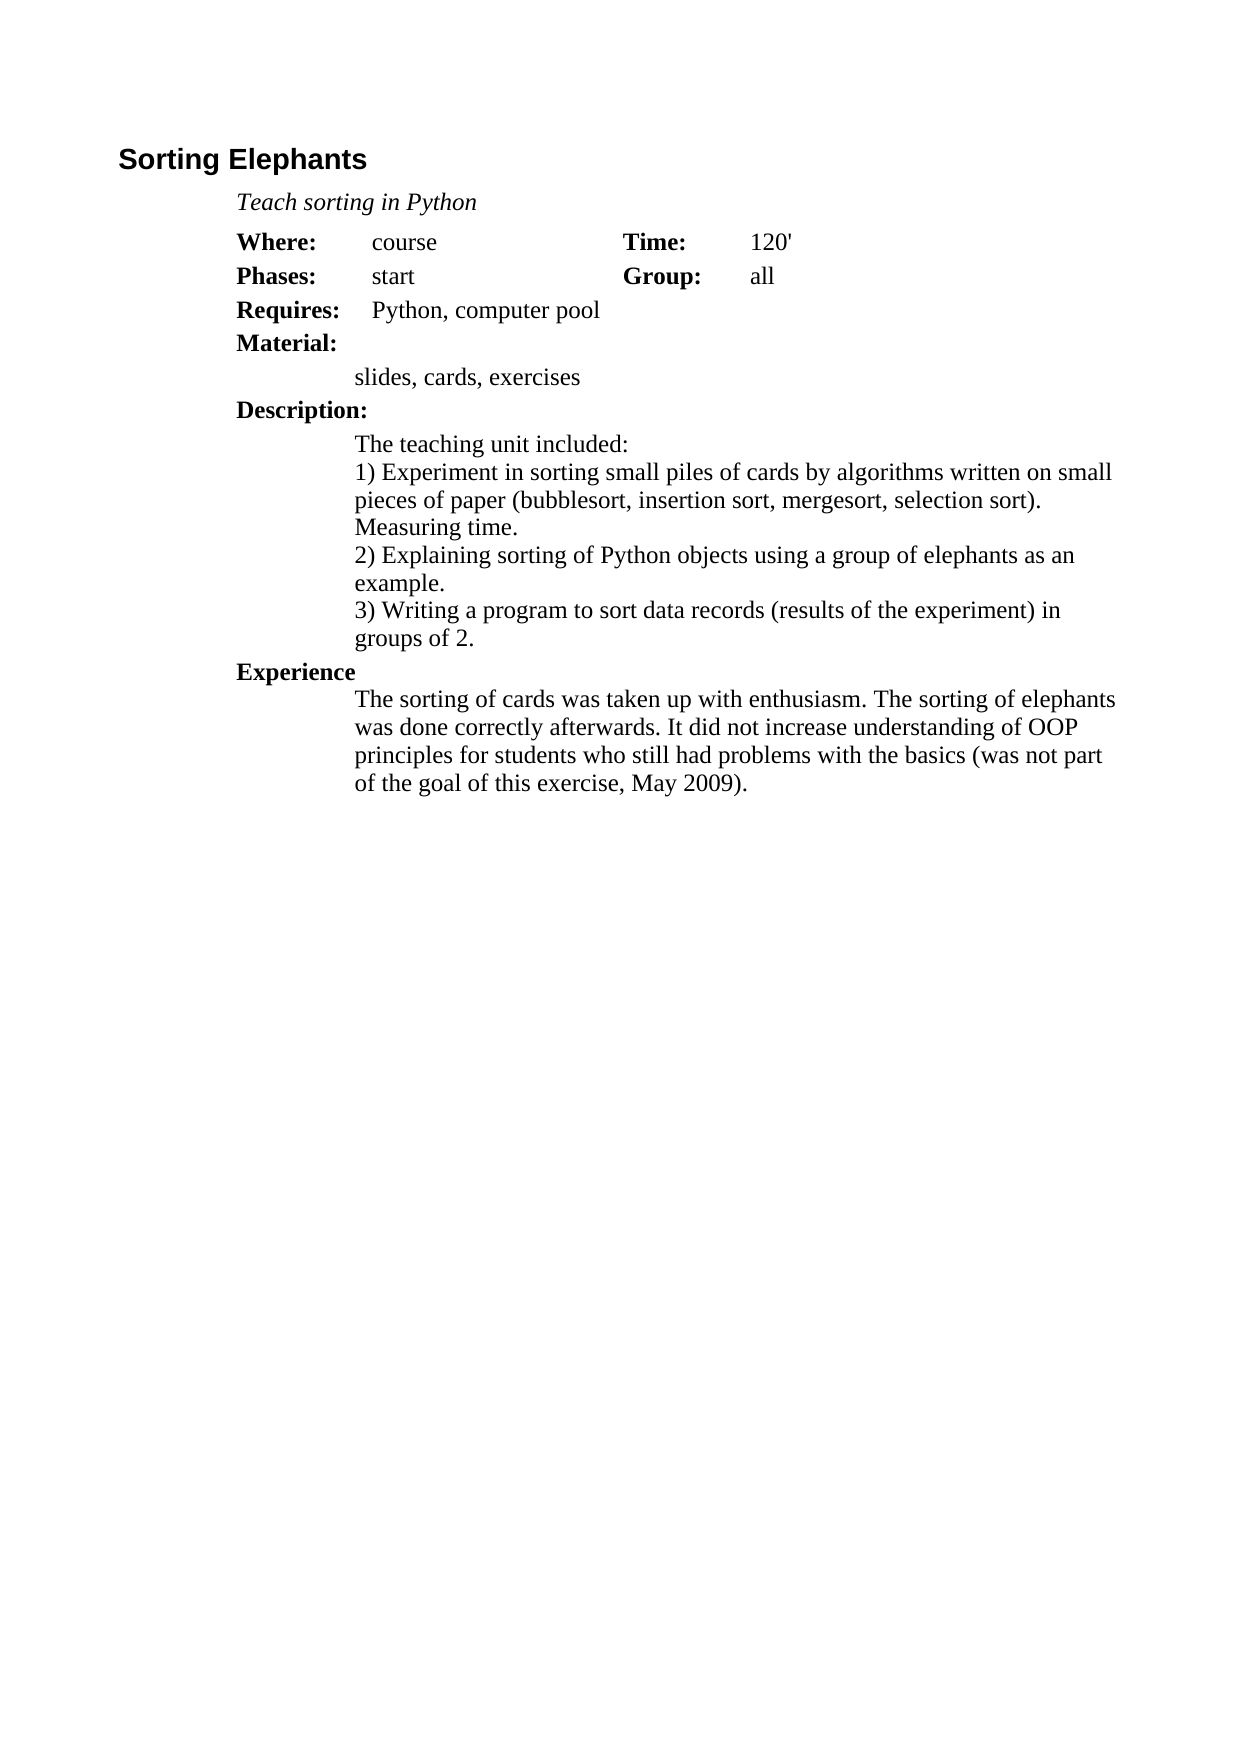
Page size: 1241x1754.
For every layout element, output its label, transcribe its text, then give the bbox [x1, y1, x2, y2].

text 1) Experiment in sorting small piles of cards by algorithms written on small pieces of paper (bubblesort, insertion sort, mergesort, selection sort). Measuring time. [354, 458, 1122, 541]
text Material: [236, 329, 1122, 357]
text Phases: start Group: all [236, 262, 1122, 290]
text 2) Explaining sorting of Python objects using a group of elephants as an example. [354, 541, 1122, 597]
text Teach sorting in Python [118, 188, 1122, 216]
text Requires: Python, computer pool [236, 296, 1122, 323]
text Description: [236, 397, 1122, 424]
text Where: course Time: 120' [236, 228, 1122, 256]
text The sorting of cards was taken up with enthusiasm. The sorting of elephants was done correctly afterwards. It did not increase understanding of OOP principles for students who still had problems with the basics (was not part of the goal of this exercise, May 2009). [354, 686, 1122, 796]
text slides, cards, exercises [354, 363, 1122, 391]
text The teaching unit included: [354, 430, 1122, 458]
text 3) Writing a program to sort data records (results of the experiment) in groups of 2. [354, 597, 1122, 652]
subtitle Sorting Elephants [118, 143, 1122, 176]
text Experience [236, 658, 1122, 686]
